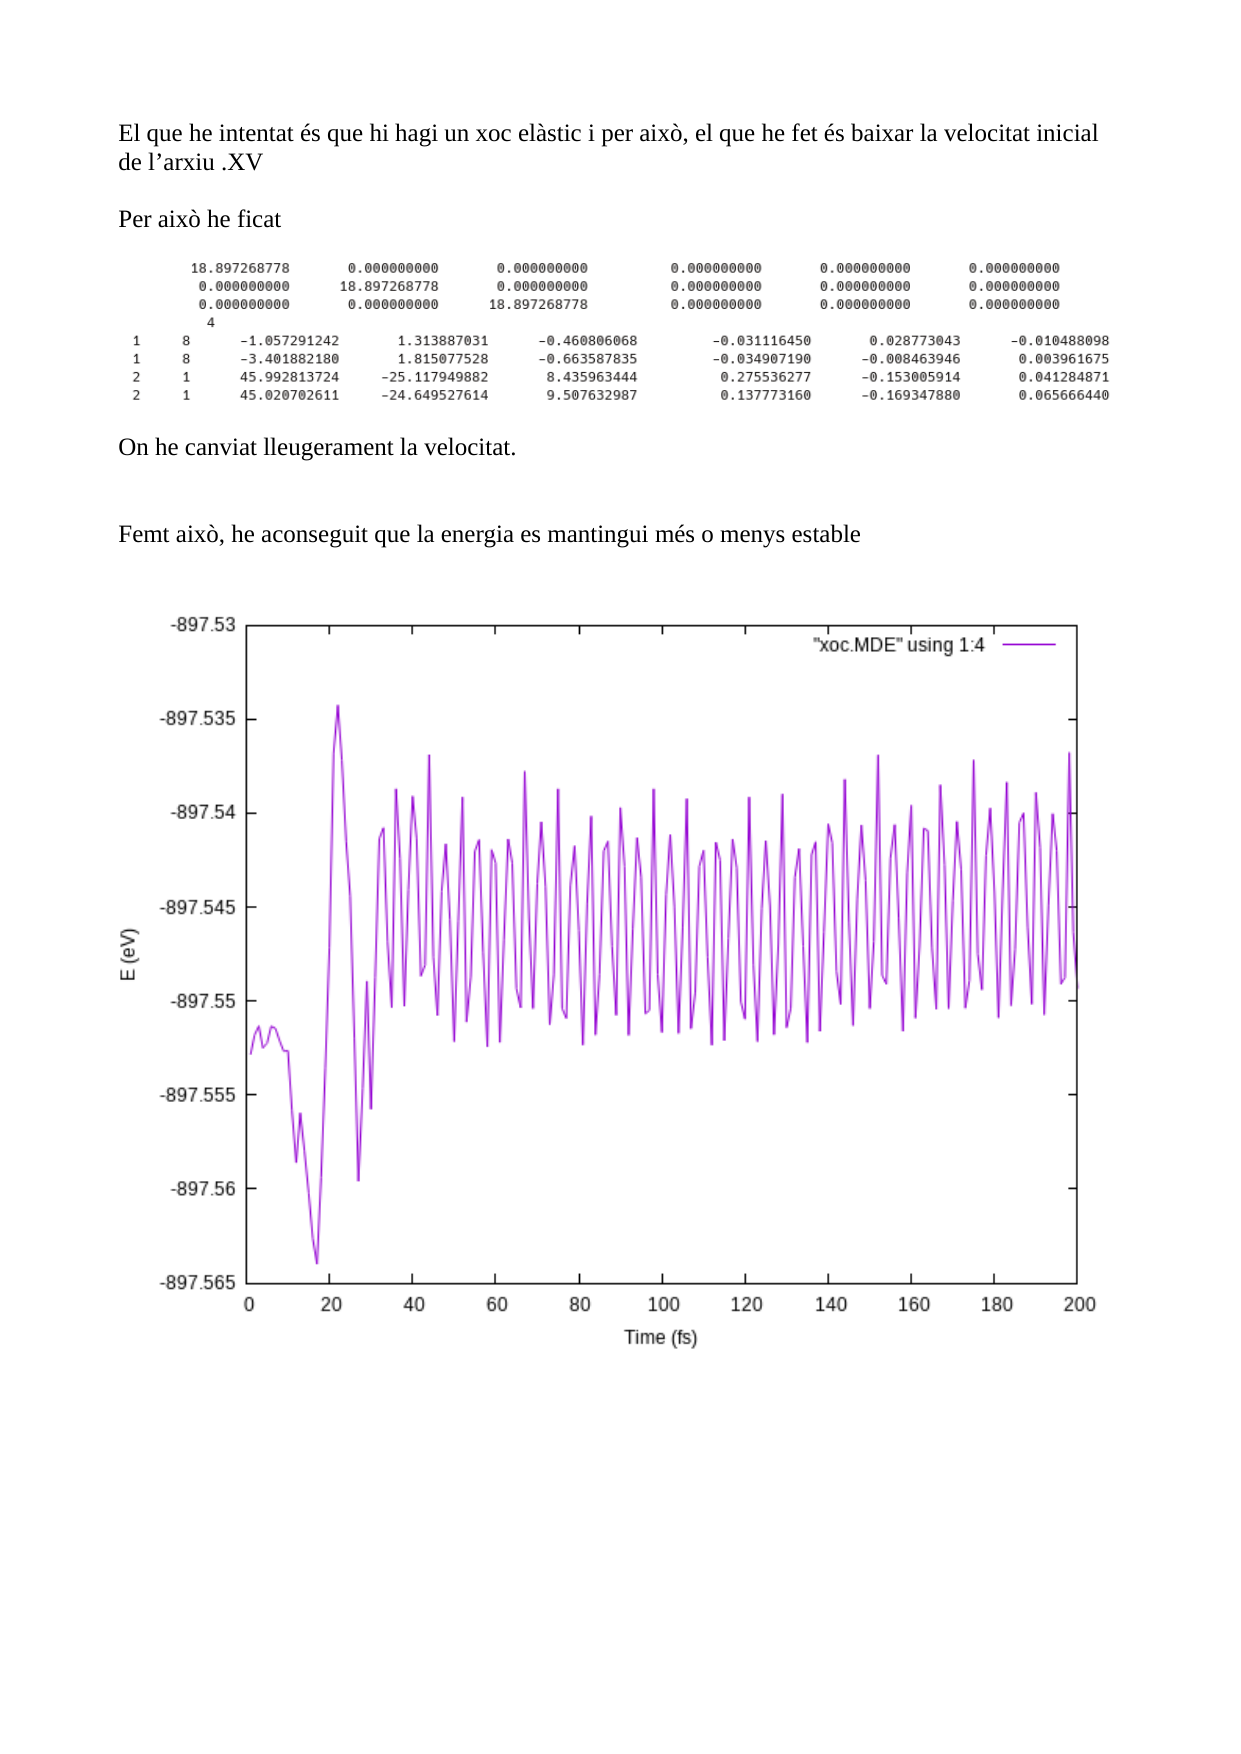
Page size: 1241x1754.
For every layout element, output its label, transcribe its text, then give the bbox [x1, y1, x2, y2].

text Femt això, he aconseguit que la energia es mantingui més o menys estable [118, 519, 1122, 547]
text Per això he ficat [118, 204, 1122, 233]
picture [116, 608, 1103, 1352]
picture [118, 261, 1123, 404]
text On he canviat lleugerament la velocitat. [118, 432, 1122, 461]
text El que he intentat és que hi hagi un xoc elàstic i per això, el que he fet és baixar la velocitat inicial de l’arxiu .XV [118, 118, 1122, 176]
